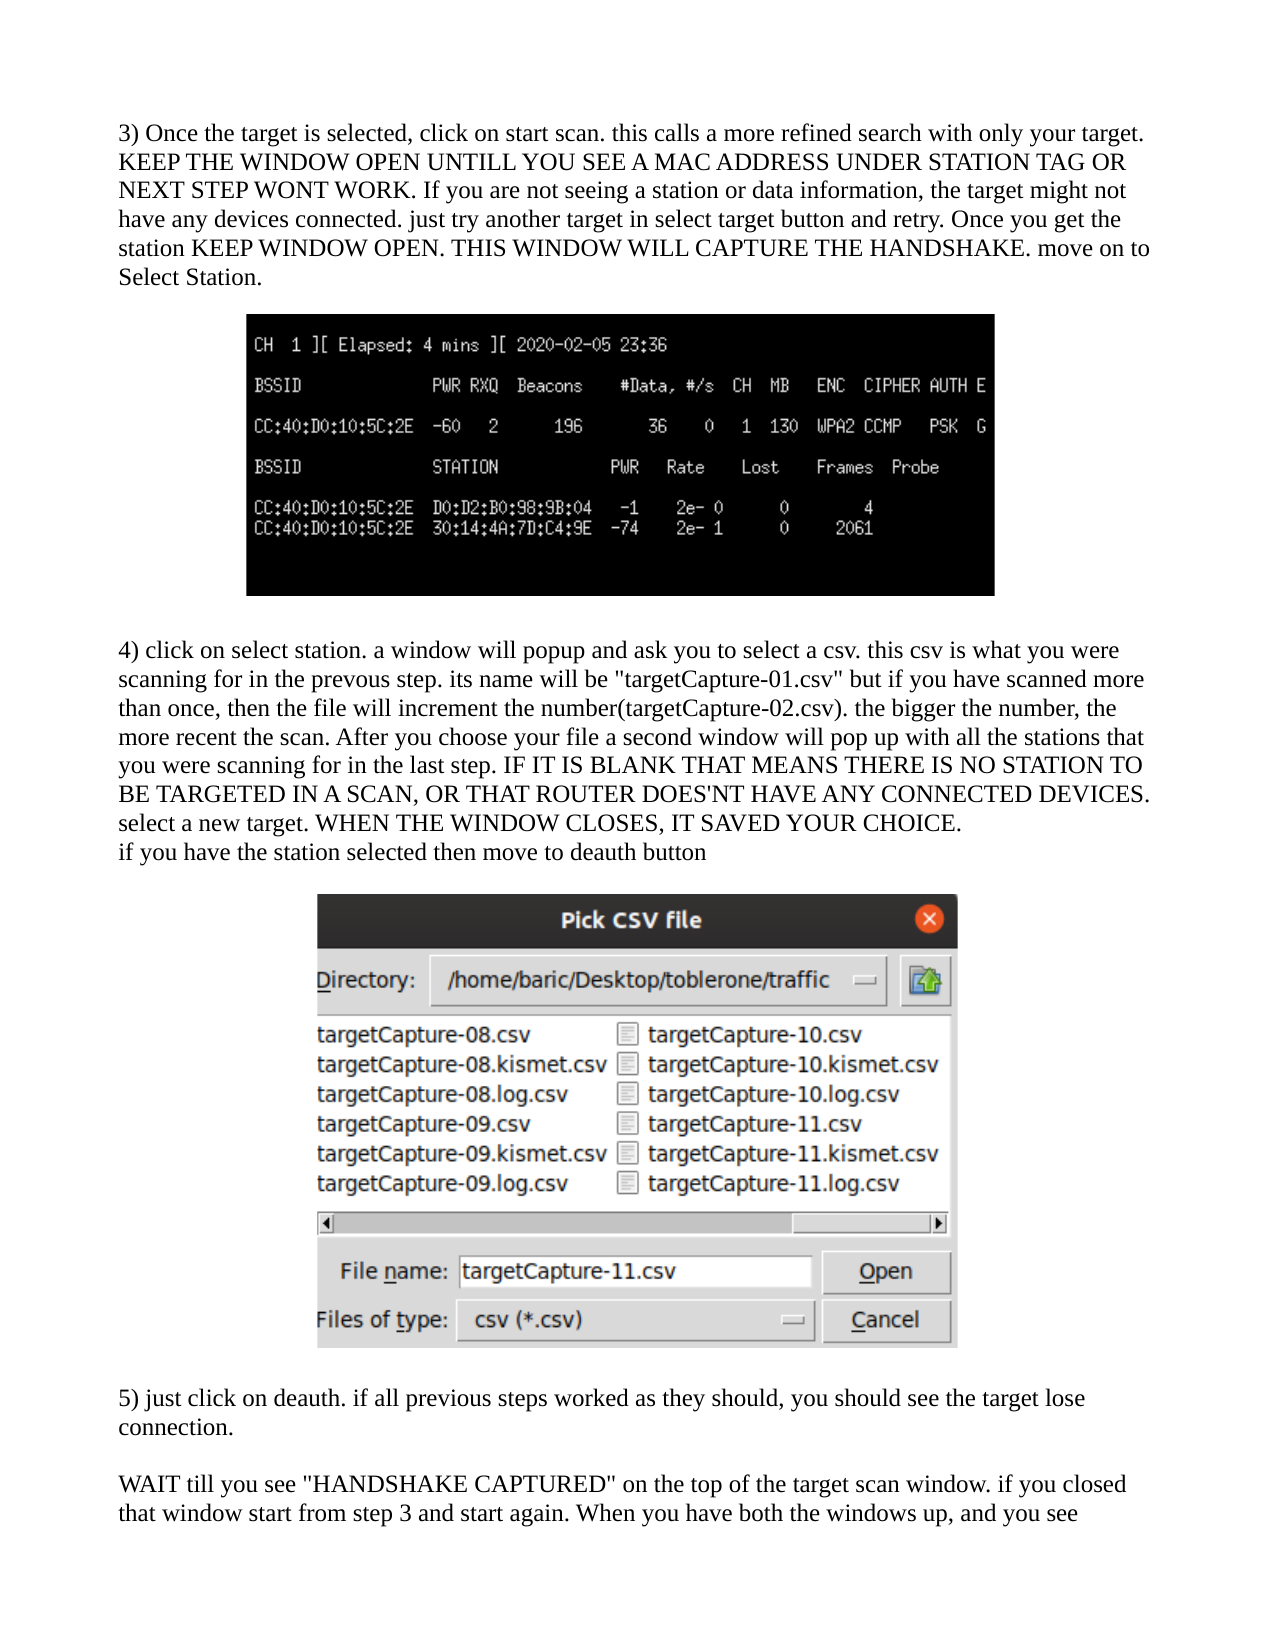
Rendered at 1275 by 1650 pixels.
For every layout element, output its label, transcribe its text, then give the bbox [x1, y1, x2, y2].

text 5) just click on deauth. if all previous steps worked as they should, you should see the target lose connection. [118, 1383, 1157, 1441]
text 3) Once the target is selected, click on start scan. this calls a more refined search with only your target. KEEP THE WINDOW OPEN UNTILL YOU SEE A MAC ADDRESS UNDER STATION TAG OR NEXT STEP WONT WORK. If you are not seeing a station or data information, the target might not have any devices connected. just try another target in select target button and retry. Once you get the station KEEP WINDOW OPEN. THIS WINDOW WILL CAPTURE THE HANDSHAKE. move on to Select Station. [118, 118, 1157, 291]
picture [317, 894, 958, 1348]
text WAIT till you see "HANDSHAKE CAPTURED" on the top of the target scan window. if you closed that window start from step 3 and start again. When you have both the windows up, and you see [118, 1469, 1157, 1527]
picture [246, 314, 995, 596]
text 4) click on select station. a window will popup and ask you to select a csv. this csv is what you were scanning for in the prevous step. its name will be "targetCapture-01.csv" but if you have scanned more than once, then the file will increment the number(targetCapture-02.csv). the bigger the number, the more recent the scan. After you choose your file a second window will pop up with all the stations that you were scanning for in the last step. IF IT IS BLANK THAT MEANS THERE IS NO STATION TO BE TARGETED IN A SCAN, OR THAT ROUTER DOES'NT HAVE ANY CONNECTED DEVICES. select a new target. WHEN THE WINDOW CLOSES, IT SAVED YOUR CHOICE. [118, 636, 1157, 837]
text if you have the station selected then move to deauth button [118, 837, 1157, 866]
